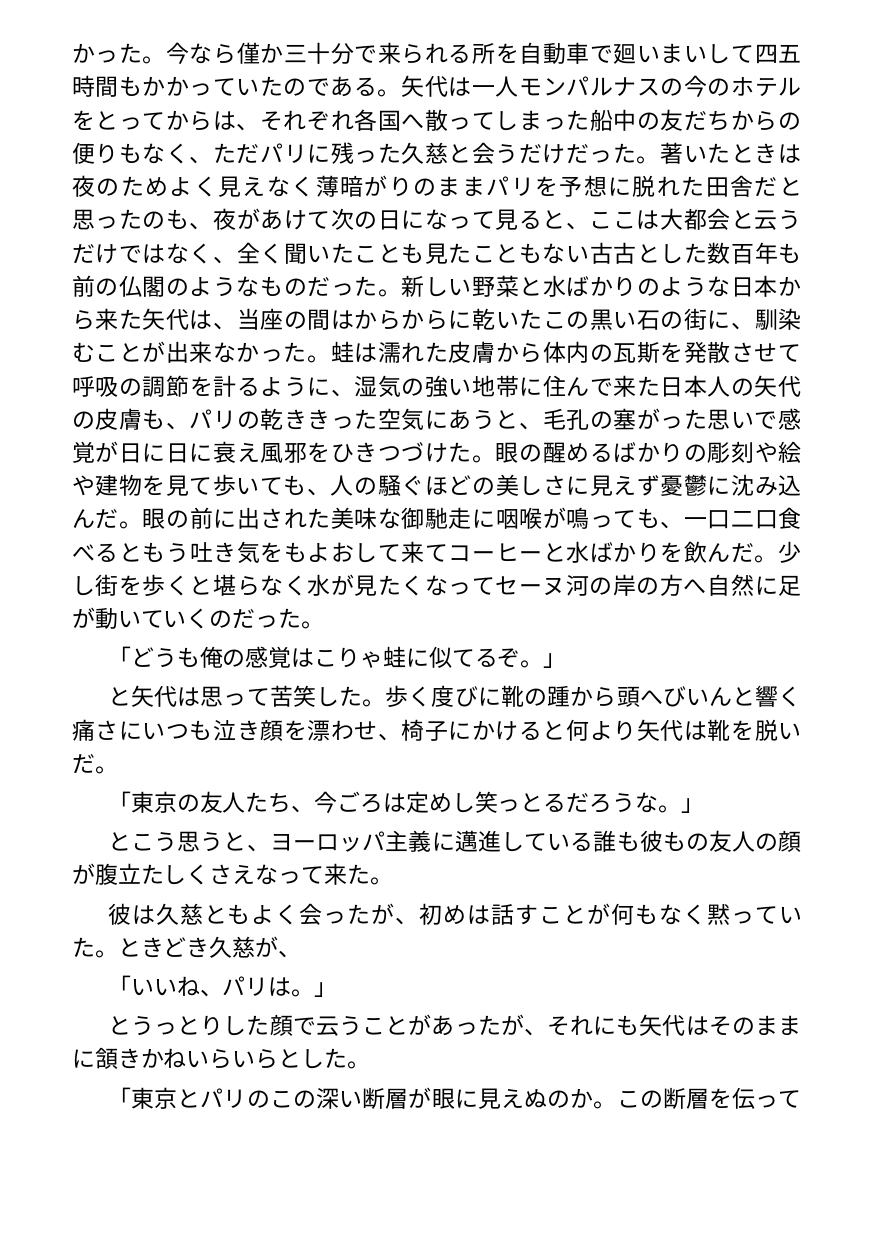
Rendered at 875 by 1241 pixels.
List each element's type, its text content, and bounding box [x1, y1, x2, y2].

text とこう思うと、ヨーロッパ主義に邁進している誰も彼もの友人の顔が腹立たしくさえなって来た。 [72, 824, 802, 891]
text 「どうも俺の感覚はこりゃ蛙に似てるぞ。」 [72, 640, 802, 673]
text 「いいね、パリは。」 [72, 969, 802, 1002]
text とうっとりした顔で云うことがあったが、それにも矢代はそのままに頷きかねいらいらとした。 [72, 1008, 802, 1074]
text かった。今なら僅か三十分で来られる所を自動車で廻いまいして四五時間もかかっていたのである。矢代は一人モンパルナスの今のホテルをとってからは、それぞれ各国へ散ってしまった船中の友だちからの便りもなく、ただパリに残った久慈と会うだけだった。著いたときは夜のためよく見えなく薄暗がりのままパリを予想に脱れた田舎だと思ったのも、夜があけて次の日になって見ると、ここは大都会と云うだけではなく、全く聞いたことも見たこともない古古とした数百年も前の仏閣のようなものだった。新しい野菜と水ばかりのような日本から来た矢代は、当座の間はからからに乾いたこの黒い石の街に、馴染むことが出来なかった。蛙は濡れた皮膚から体内の瓦斯を発散させて呼吸の調節を計るように、湿気の強い地帯に住んで来た日本人の矢代の皮膚も、パリの乾ききった空気にあうと、毛孔の塞がった思いで感覚が日に日に衰え風邪をひきつづけた。眼の醒めるばかりの彫刻や絵や建物を見て歩いても、人の騒ぐほどの美しさに見えず憂鬱に沈み込んだ。眼の前に出された美味な御馳走に咽喉が鳴っても、一口二口食べるともう吐き気をもよおして来てコーヒーと水ばかりを飲んだ。少し街を歩くと堪らなく水が見たくなってセーヌ河の岸の方へ自然に足が動いていくのだった。 [72, 36, 802, 634]
text と矢代は思って苦笑した。歩く度びに靴の踵から頭へびいんと響く痛さにいつも泣き顔を漂わせ、椅子にかけると何より矢代は靴を脱いだ。 [72, 679, 802, 779]
text 彼は久慈ともよく会ったが、初めは話すことが何もなく黙っていた。ときどき久慈が、 [72, 896, 802, 963]
text 「東京の友人たち、今ごろは定めし笑っとるだろうな。」 [72, 785, 802, 818]
text 「東京とパリのこの深い断層が眼に見えぬのか。この断層を伝って [72, 1080, 802, 1114]
